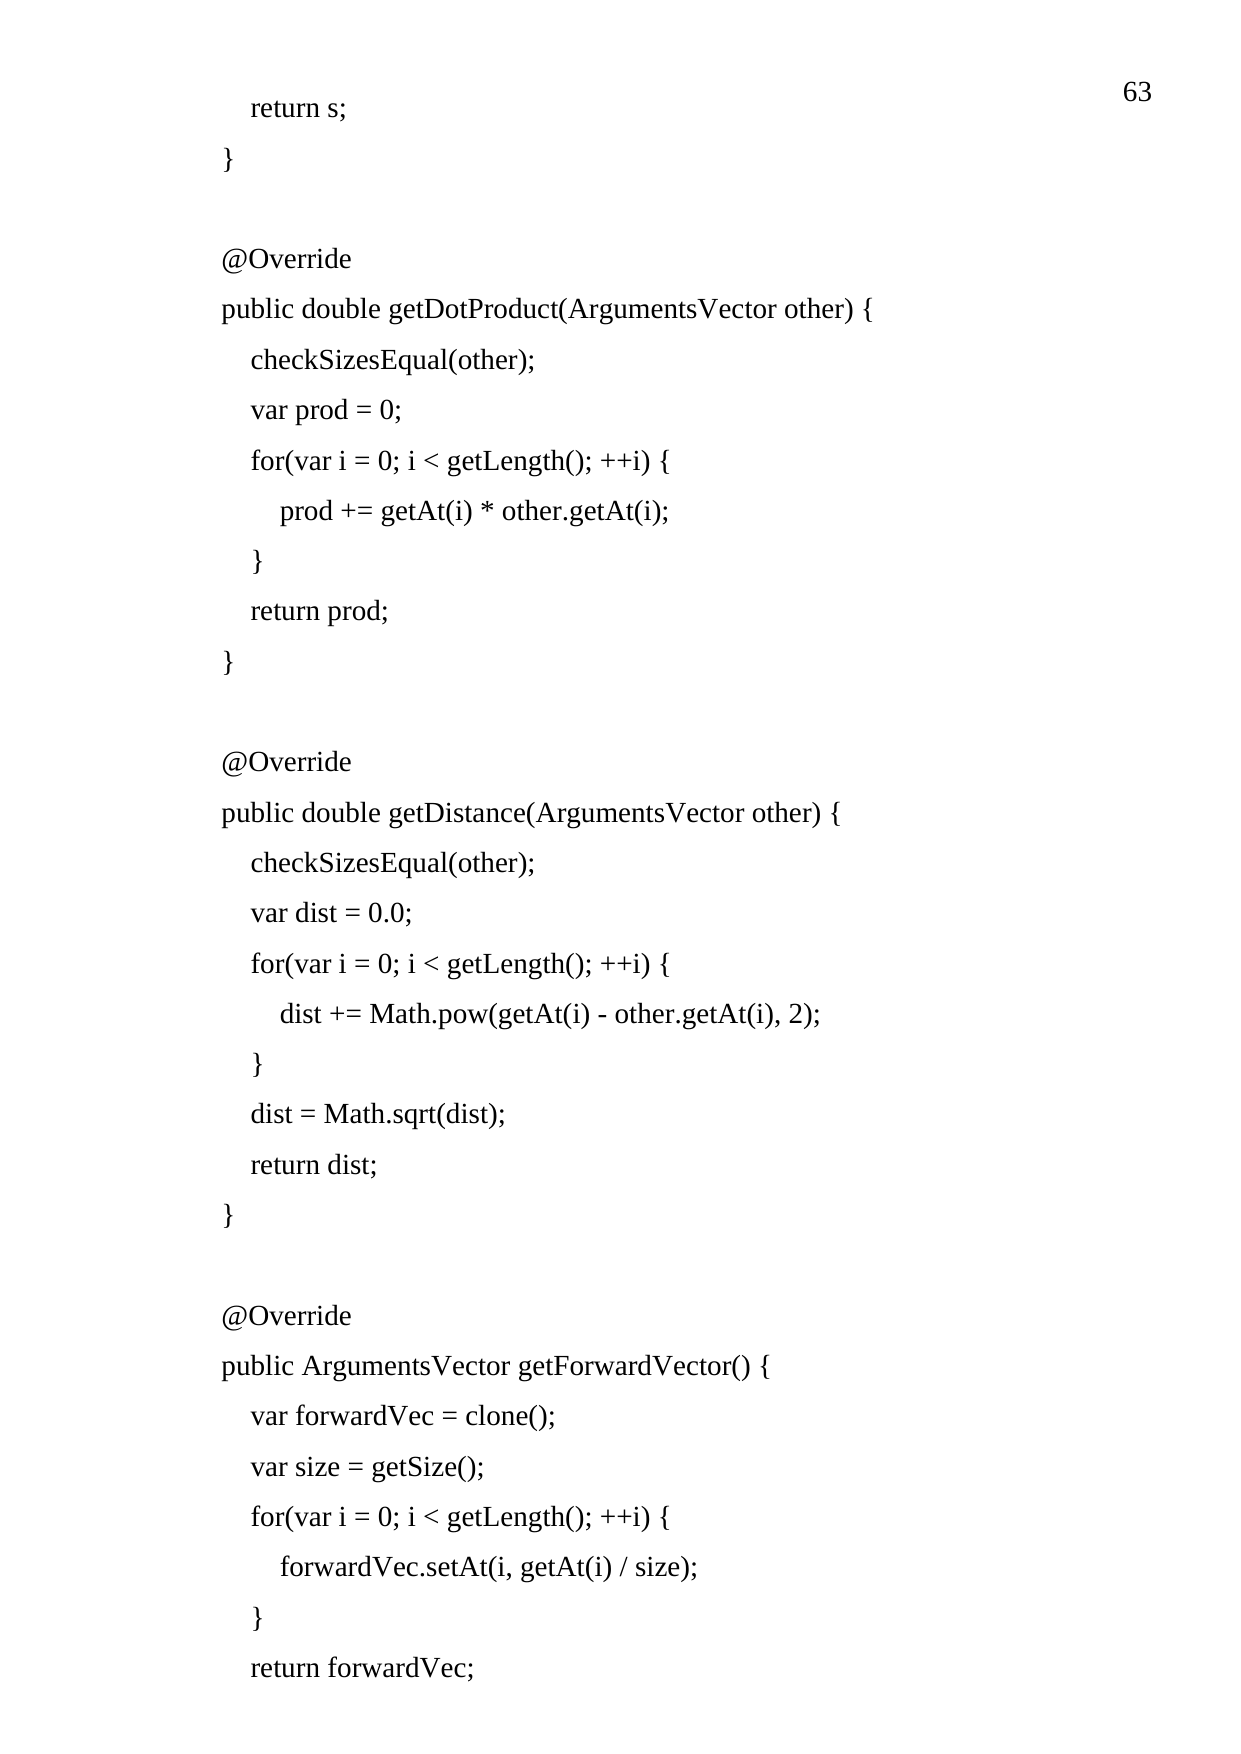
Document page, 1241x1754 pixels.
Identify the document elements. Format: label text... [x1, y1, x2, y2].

text for(var i = 0; i < getLength(); ++i) { [118, 443, 1122, 476]
text checkSizesEqual(other); [118, 342, 1122, 376]
text } [118, 543, 1122, 577]
text } [118, 141, 1122, 174]
text for(var i = 0; i < getLength(); ++i) { [118, 946, 1122, 979]
text var dist = 0.0; [118, 895, 1122, 929]
text prod += getAt(i) * other.getAt(i); [118, 493, 1122, 526]
text @Override [118, 241, 1122, 275]
text @Override [118, 1298, 1122, 1331]
text public ArgumentsVector getForwardVector() { [118, 1348, 1122, 1382]
text var size = getSize(); [118, 1449, 1122, 1482]
text public double getDotProduct(ArgumentsVector other) { [118, 292, 1122, 325]
text forwardVec.setAt(i, getAt(i) / size); [118, 1549, 1122, 1583]
text return s; [118, 90, 1122, 124]
text var forwardVec = clone(); [118, 1398, 1122, 1432]
text for(var i = 0; i < getLength(); ++i) { [118, 1499, 1122, 1533]
text dist = Math.sqrt(dist); [118, 1097, 1122, 1130]
text return dist; [118, 1147, 1122, 1181]
text public double getDistance(ArgumentsVector other) { [118, 795, 1122, 828]
text } [118, 1046, 1122, 1080]
text } [118, 1197, 1122, 1231]
text checkSizesEqual(other); [118, 845, 1122, 879]
text return prod; [118, 593, 1122, 627]
text } [118, 644, 1122, 677]
text dist += Math.pow(getAt(i) - other.getAt(i), 2); [118, 996, 1122, 1029]
text } [118, 1600, 1122, 1633]
text var prod = 0; [118, 392, 1122, 426]
text return forwardVec; [118, 1650, 1122, 1684]
text @Override [118, 744, 1122, 778]
